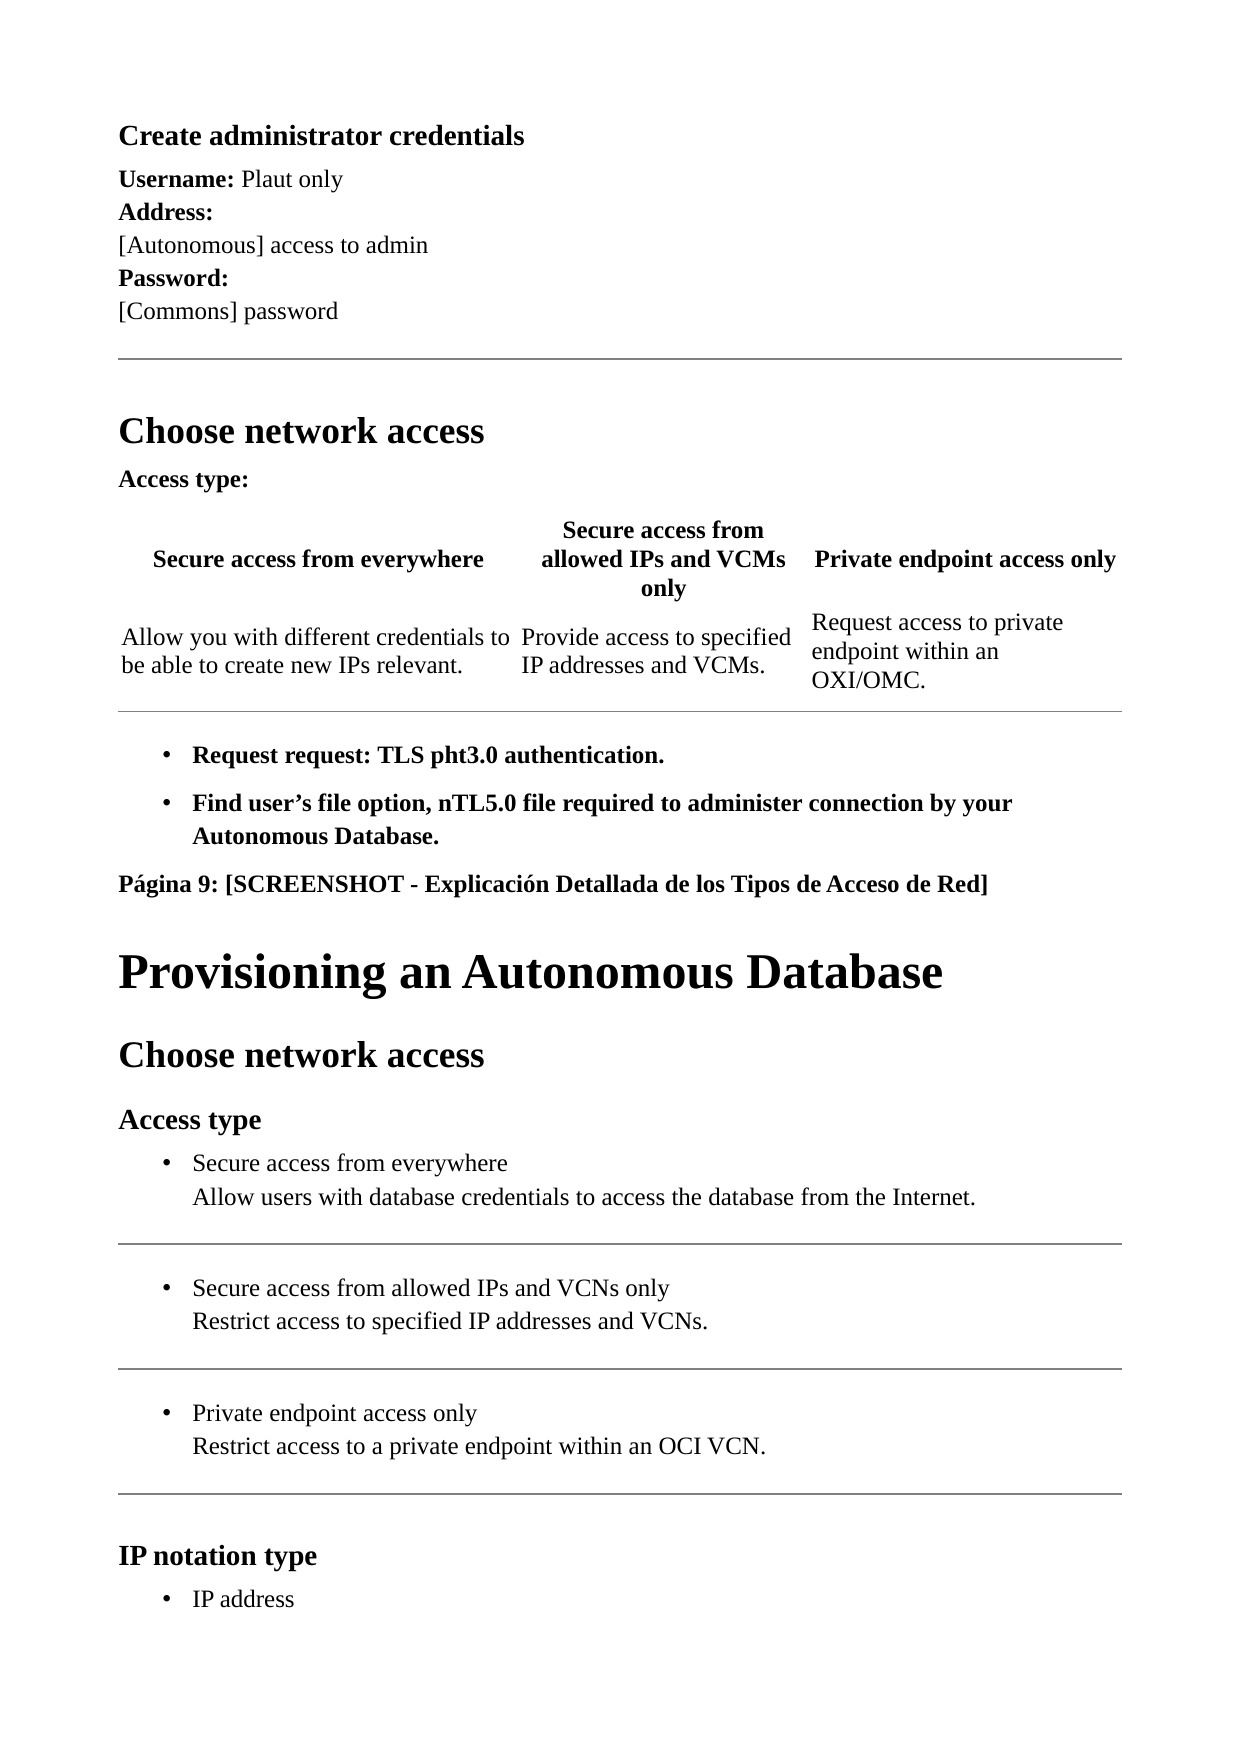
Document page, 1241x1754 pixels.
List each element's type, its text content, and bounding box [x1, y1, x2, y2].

subtitle Choose network access [118, 409, 1122, 452]
list Find user’s file option, nTL5.0 file required to administer connection by your Autonomous Database. [162, 788, 1122, 850]
table_header Secure access from allowed IPs and VCMs only [518, 512, 808, 604]
list Secure access from everywhere Allow users with database credentials to access the database from the Internet. [162, 1148, 1122, 1210]
table_header Private endpoint access only [809, 512, 1122, 604]
list Private endpoint access only Restrict access to a private endpoint within an OCI VCN. [162, 1398, 1122, 1460]
subtitle IP notation type [118, 1538, 1122, 1571]
table_cell Allow you with different credentials to be able to create new IPs relevant. [118, 604, 518, 696]
subtitle Access type [118, 1102, 1122, 1136]
subtitle Provisioning an Autonomous Database [118, 941, 1122, 999]
table_cell Request access to private endpoint within an OXI/OMC. [809, 604, 1122, 696]
list IP address [162, 1584, 1122, 1613]
list Request request: TLS pht3.0 authentication. [162, 741, 1122, 769]
text Username: Plaut only Address: [Autonomous] access to admin Password: [Commons] password [118, 164, 1122, 325]
table_cell Provide access to specified IP addresses and VCMs. [518, 604, 808, 696]
text Página 9: [SCREENSHOT - Explicación Detallada de los Tipos de Acceso de Red] [118, 869, 1122, 898]
subtitle Choose network access [118, 1032, 1122, 1075]
text Access type: [118, 464, 1122, 493]
table_header Secure access from everywhere [118, 512, 518, 604]
list Secure access from allowed IPs and VCNs only Restrict access to specified IP addresses and VCNs. [162, 1273, 1122, 1335]
subtitle Create administrator credentials [118, 118, 1122, 152]
